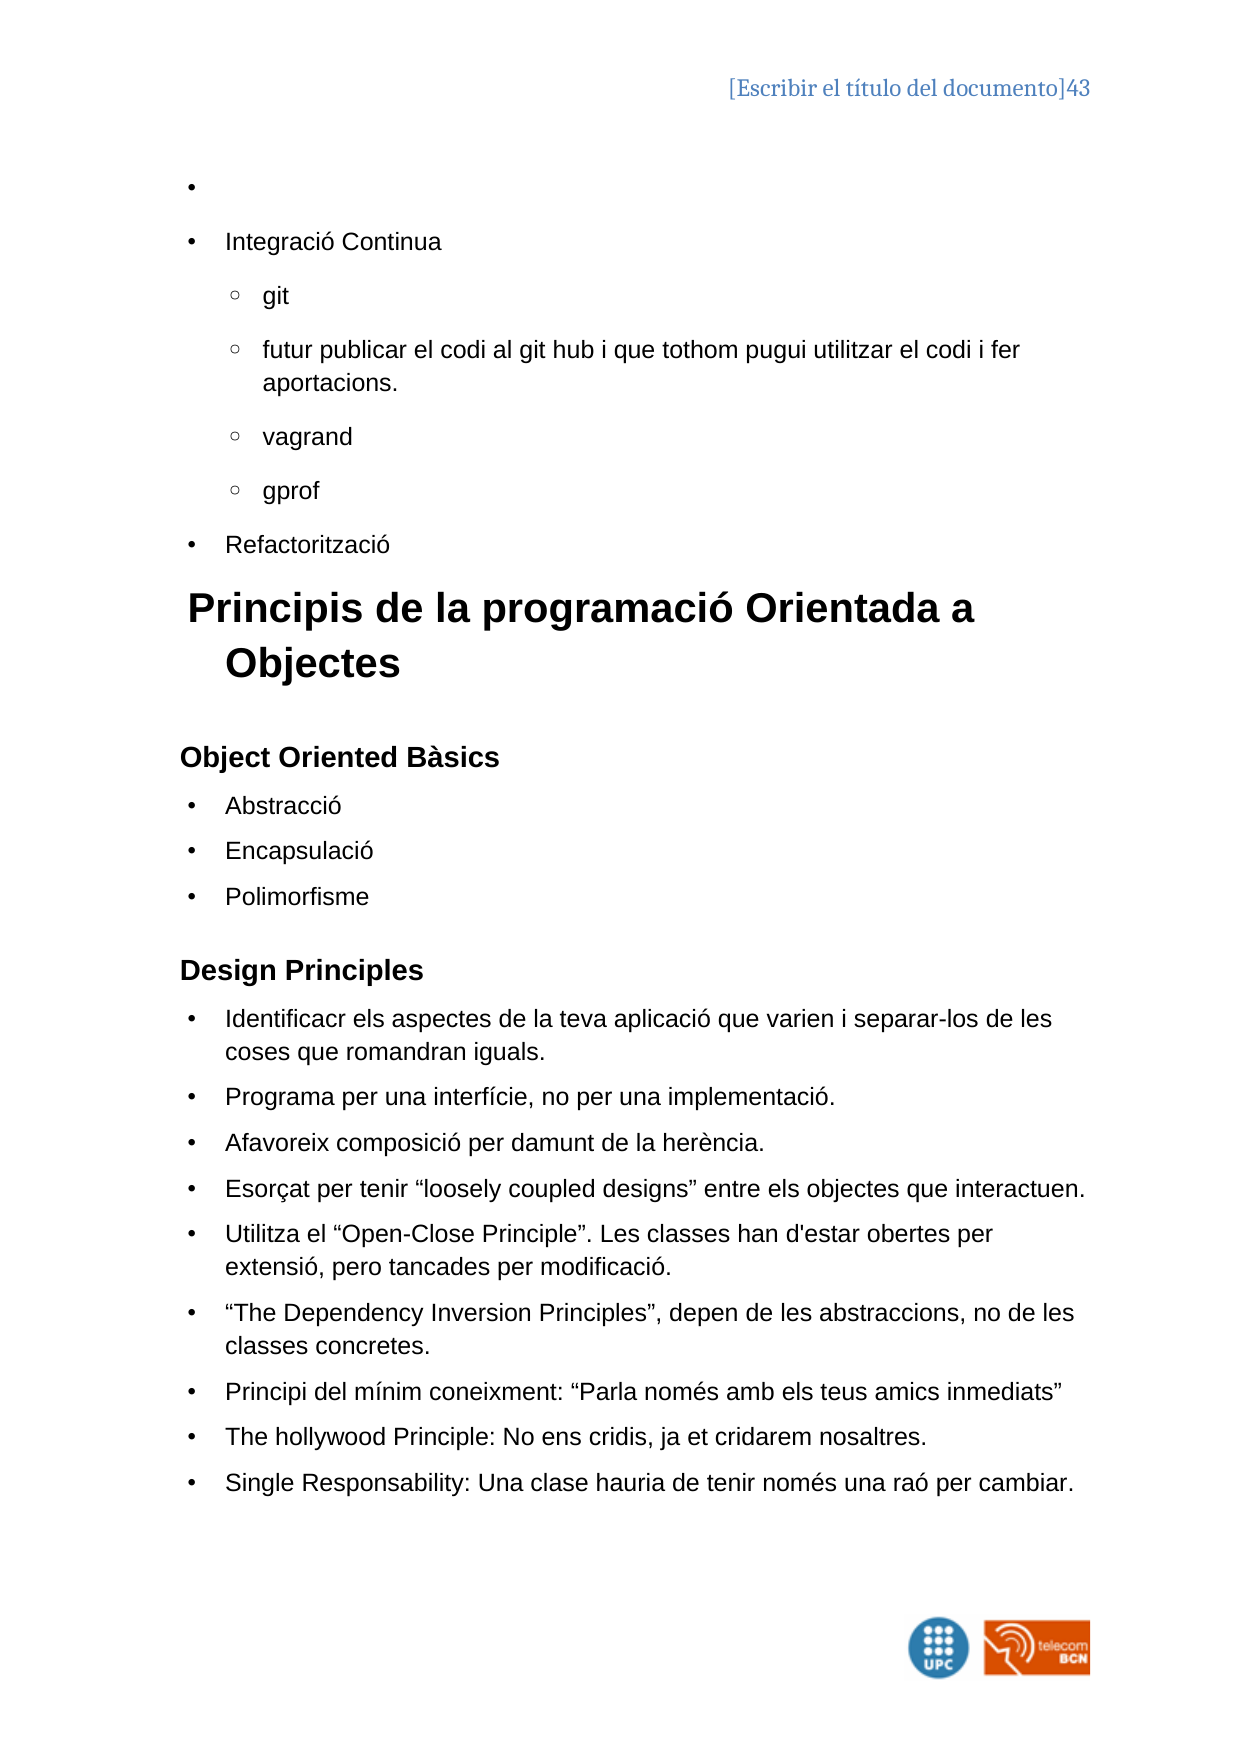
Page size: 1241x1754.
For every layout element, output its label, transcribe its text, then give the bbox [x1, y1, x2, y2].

list Identificacr els aspectes de la teva aplicació que varien i separar-los de les coses que romandran iguals. [187, 1004, 1090, 1066]
list git [225, 281, 1090, 310]
list “The Dependency Inversion Principles”, depen de les abstraccions, no de les classes concretes. [187, 1298, 1090, 1360]
list Utilitza el “Open-Close Principle”. Les classes han d'estar obertes per extensió, pero tancades per modificació. [187, 1219, 1090, 1281]
picture [904, 1614, 1091, 1681]
list gprof [225, 476, 1090, 504]
list Afavoreix composició per damunt de la herència. [187, 1128, 1090, 1157]
list Encapsulació [187, 836, 1090, 865]
list Abstracció [187, 791, 1090, 819]
list Programa per una interfície, no per una implementació. [187, 1082, 1090, 1111]
subtitle Design Principles [150, 953, 1090, 986]
list The hollywood Principle: No ens cridis, ja et cridarem nosaltres. [187, 1422, 1090, 1451]
subtitle Object Oriented Bàsics [150, 740, 1090, 773]
list Esorçat per tenir “loosely coupled designs” entre els objectes que interactuen. [187, 1173, 1090, 1202]
list futur publicar el codi al git hub i que tothom pugui utilitzar el codi i fer aportacions. [225, 335, 1090, 397]
list Polimorfisme [187, 882, 1090, 911]
list Refactorització [187, 530, 1090, 558]
list Principi del mínim coneixment: “Parla només amb els teus amics inmediats” [187, 1376, 1090, 1405]
subtitle Principis de la programació Orientada a Objectes [187, 584, 1090, 687]
list vagrand [225, 422, 1090, 451]
list Single Responsability: Una clase hauria de tenir només una raó per cambiar. [187, 1468, 1090, 1497]
list Integració Continua [187, 227, 1090, 256]
